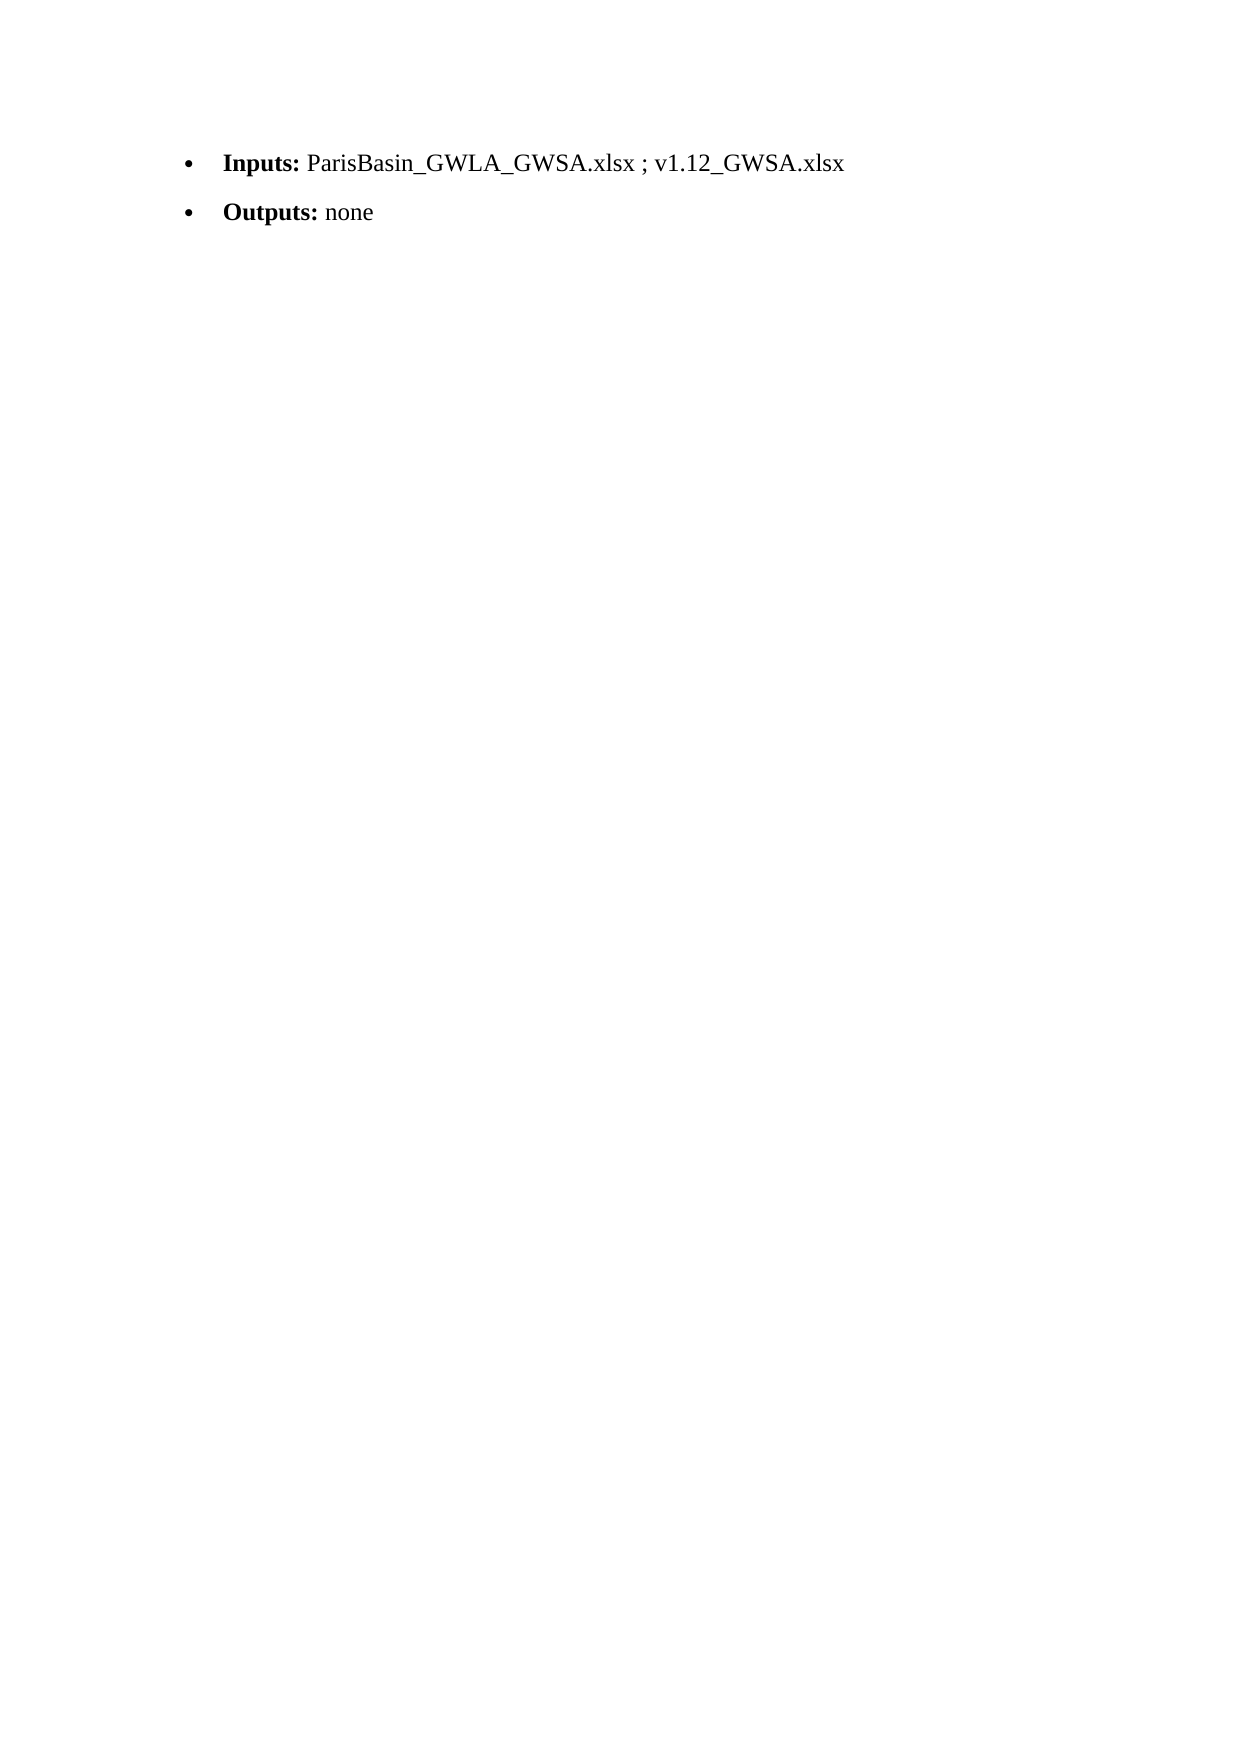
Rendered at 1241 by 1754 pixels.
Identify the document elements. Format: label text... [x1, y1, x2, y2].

list Inputs: ParisBasin_GWLA_GWSA.xlsx ; v1.12_GWSA.xlsx [185, 148, 1093, 176]
list Outputs: none [185, 197, 1093, 226]
